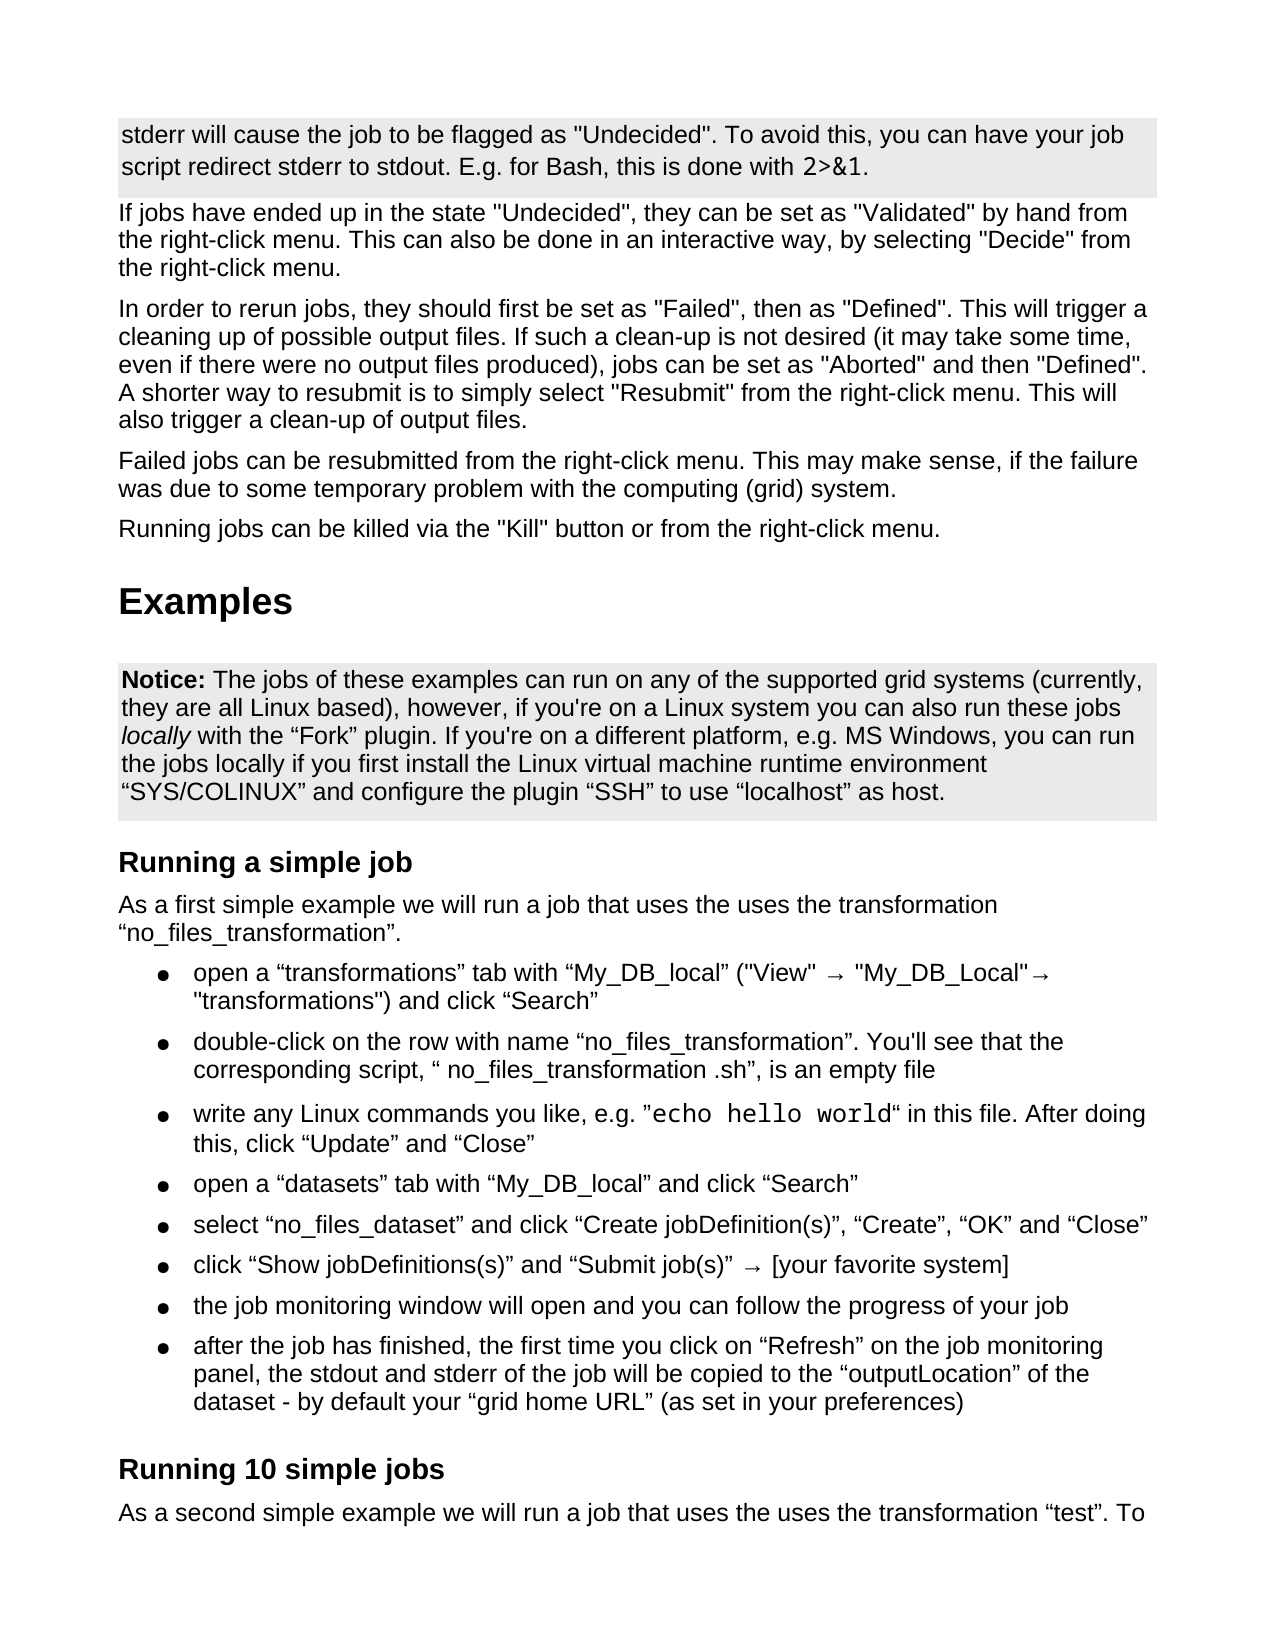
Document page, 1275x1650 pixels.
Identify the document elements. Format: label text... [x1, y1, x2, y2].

list open a “transformations” tab with “My_DB_local” ("View" → "My_DB_Local"→ "transformations") and click “Search” [156, 959, 1157, 1015]
text As a second simple example we will run a job that uses the uses the transformation “test”. To [118, 1498, 1157, 1526]
list select “no_files_dataset” and click “Create jobDefinition(s)”, “Create”, “OK” and “Close” [156, 1211, 1157, 1239]
text Failed jobs can be resubmitted from the right-click menu. This may make sense, if the failure was due to some temporary problem with the computing (grid) system. [118, 447, 1157, 503]
table_header stderr will cause the job to be flagged as "Undecided". To avoid this, you can have your job script redirect stderr to stdout. E.g. for Bash, this is done with 2>&1. [118, 118, 1157, 198]
subtitle Running 10 simple jobs [118, 1453, 1157, 1486]
text In order to rerun jobs, they should first be set as "Failed", then as "Defined". This will trigger a cleaning up of possible output files. If such a clean-up is not desired (it may take some time, even if there were no output files produced), jobs can be set as "Aborted" and then "Defined". A shorter way to resubmit is to simply select "Resubmit" from the right-click menu. This will also trigger a clean-up of output files. [118, 295, 1157, 434]
text If jobs have ended up in the state "Undecided", they can be set as "Validated" by hand from the right-click menu. This can also be done in an interactive way, by selecting "Decide" from the right-click menu. [118, 198, 1157, 282]
table_header Notice: The jobs of these examples can run on any of the supported grid systems (currently, they are all Linux based), however, if you're on a Linux system you can also run these jobs locally with the “Fork” plugin. If you're on a different platform, e.g. MS Windows, you can run the jobs locally if you first install the Linux virtual machine runtime environment “SYS/COLINUX” and configure the plugin “SSH” to use “localhost” as host. [118, 663, 1157, 821]
list double-click on the row with name “no_files_transformation”. You'll see that the corresponding script, “ no_files_transformation .sh”, is an empty file [156, 1027, 1157, 1083]
list after the job has finished, the first time you click on “Refresh” on the job monitoring panel, the stdout and stderr of the job will be copied to the “outputLocation” of the dataset - by default your “grid home URL” (as set in your preferences) [156, 1332, 1157, 1416]
list open a “datasets” tab with “My_DB_local” and click “Search” [156, 1170, 1157, 1198]
list the job monitoring window will open and you can follow the progress of your job [156, 1292, 1157, 1319]
text Running jobs can be killed via the "Kill" button or from the right-click menu. [118, 515, 1157, 543]
text As a first simple example we will run a job that uses the uses the transformation “no_files_transformation”. [118, 891, 1157, 947]
subtitle Examples [118, 581, 1157, 622]
subtitle Running a simple job [118, 846, 1157, 878]
list write any Linux commands you like, e.g. ”echo hello world“ in this file. After doing this, click “Update” and “Close” [156, 1096, 1157, 1158]
list click “Show jobDefinitions(s)” and “Submit job(s)” → [your favorite system] [156, 1251, 1157, 1279]
